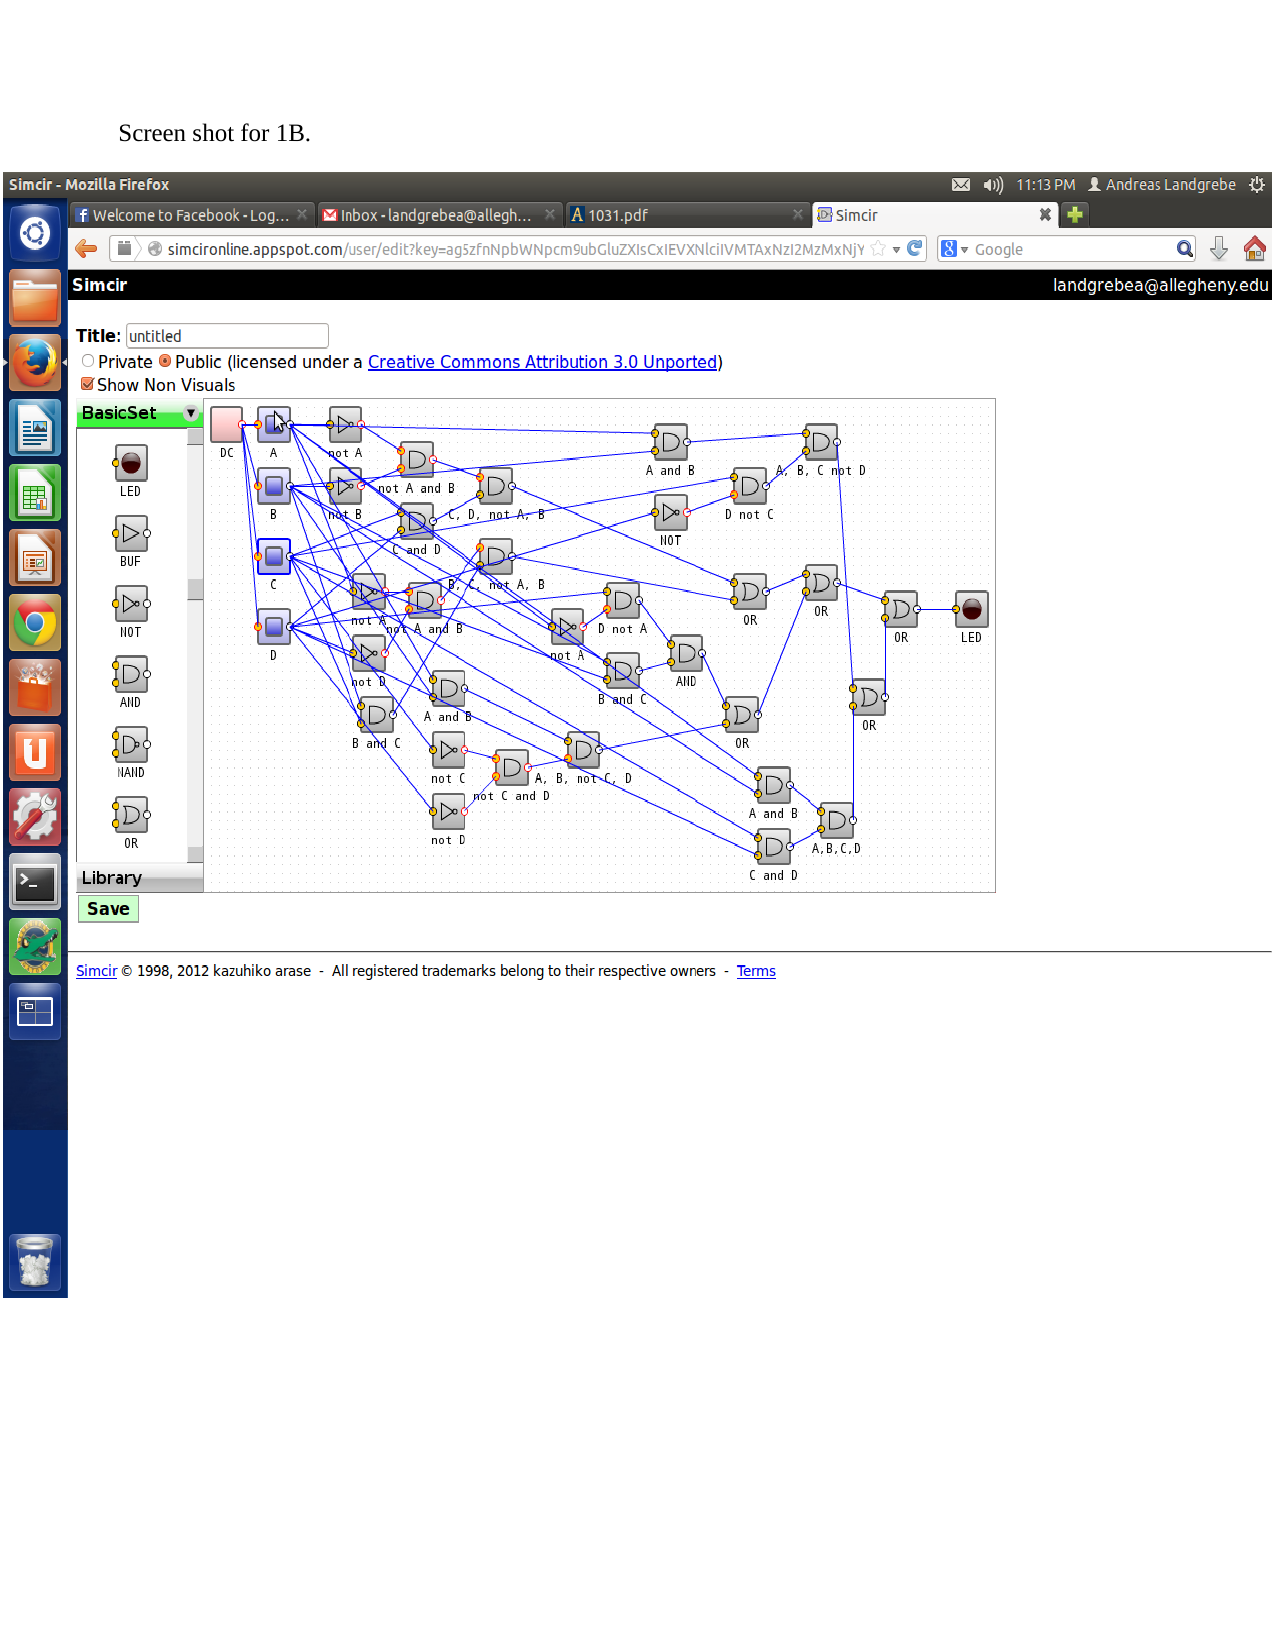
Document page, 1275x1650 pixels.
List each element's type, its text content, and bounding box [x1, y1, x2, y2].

text Screen shot for 1B. [118, 118, 1157, 147]
picture [3, 172, 1272, 1298]
